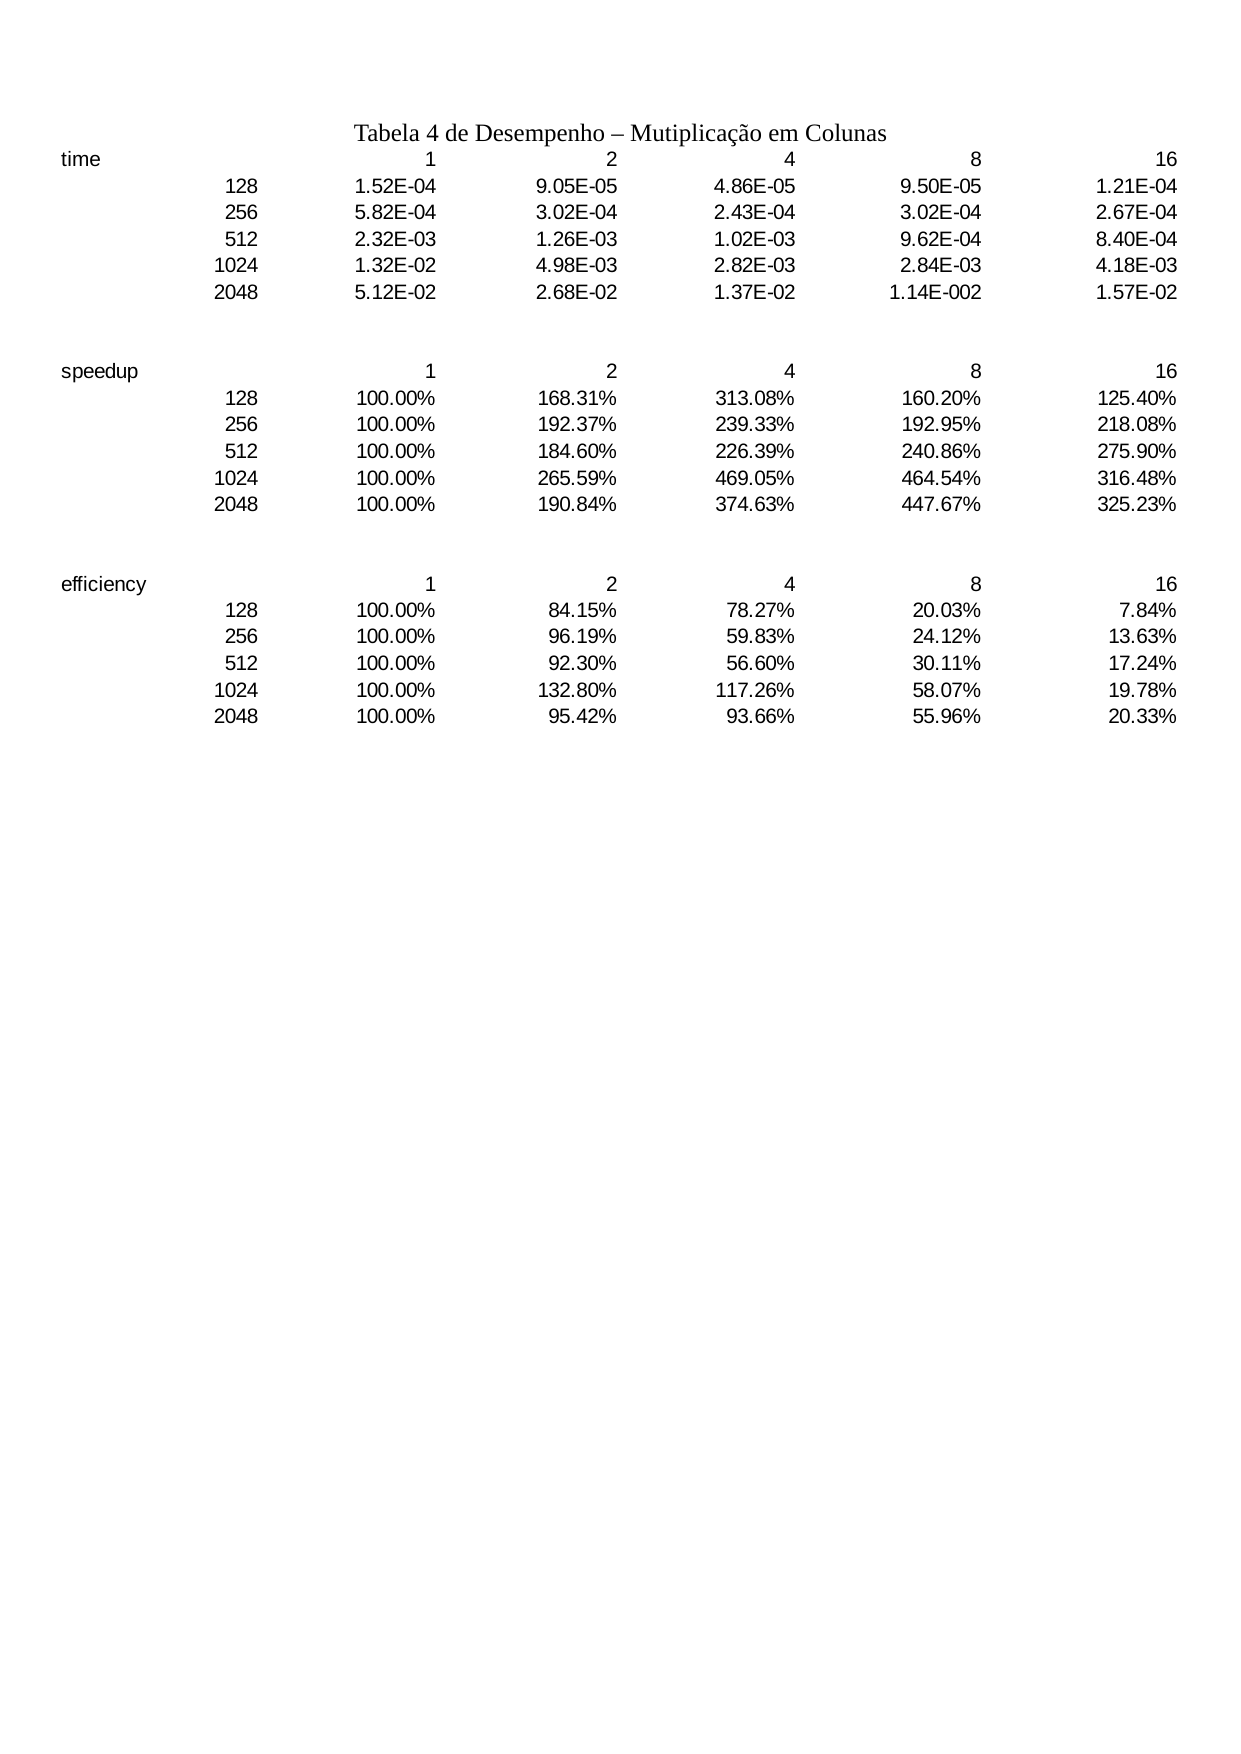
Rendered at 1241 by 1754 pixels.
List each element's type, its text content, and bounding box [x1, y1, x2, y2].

text Tabela 4 de Desempenho – Mutiplicação em Colunas [118, 118, 1122, 147]
